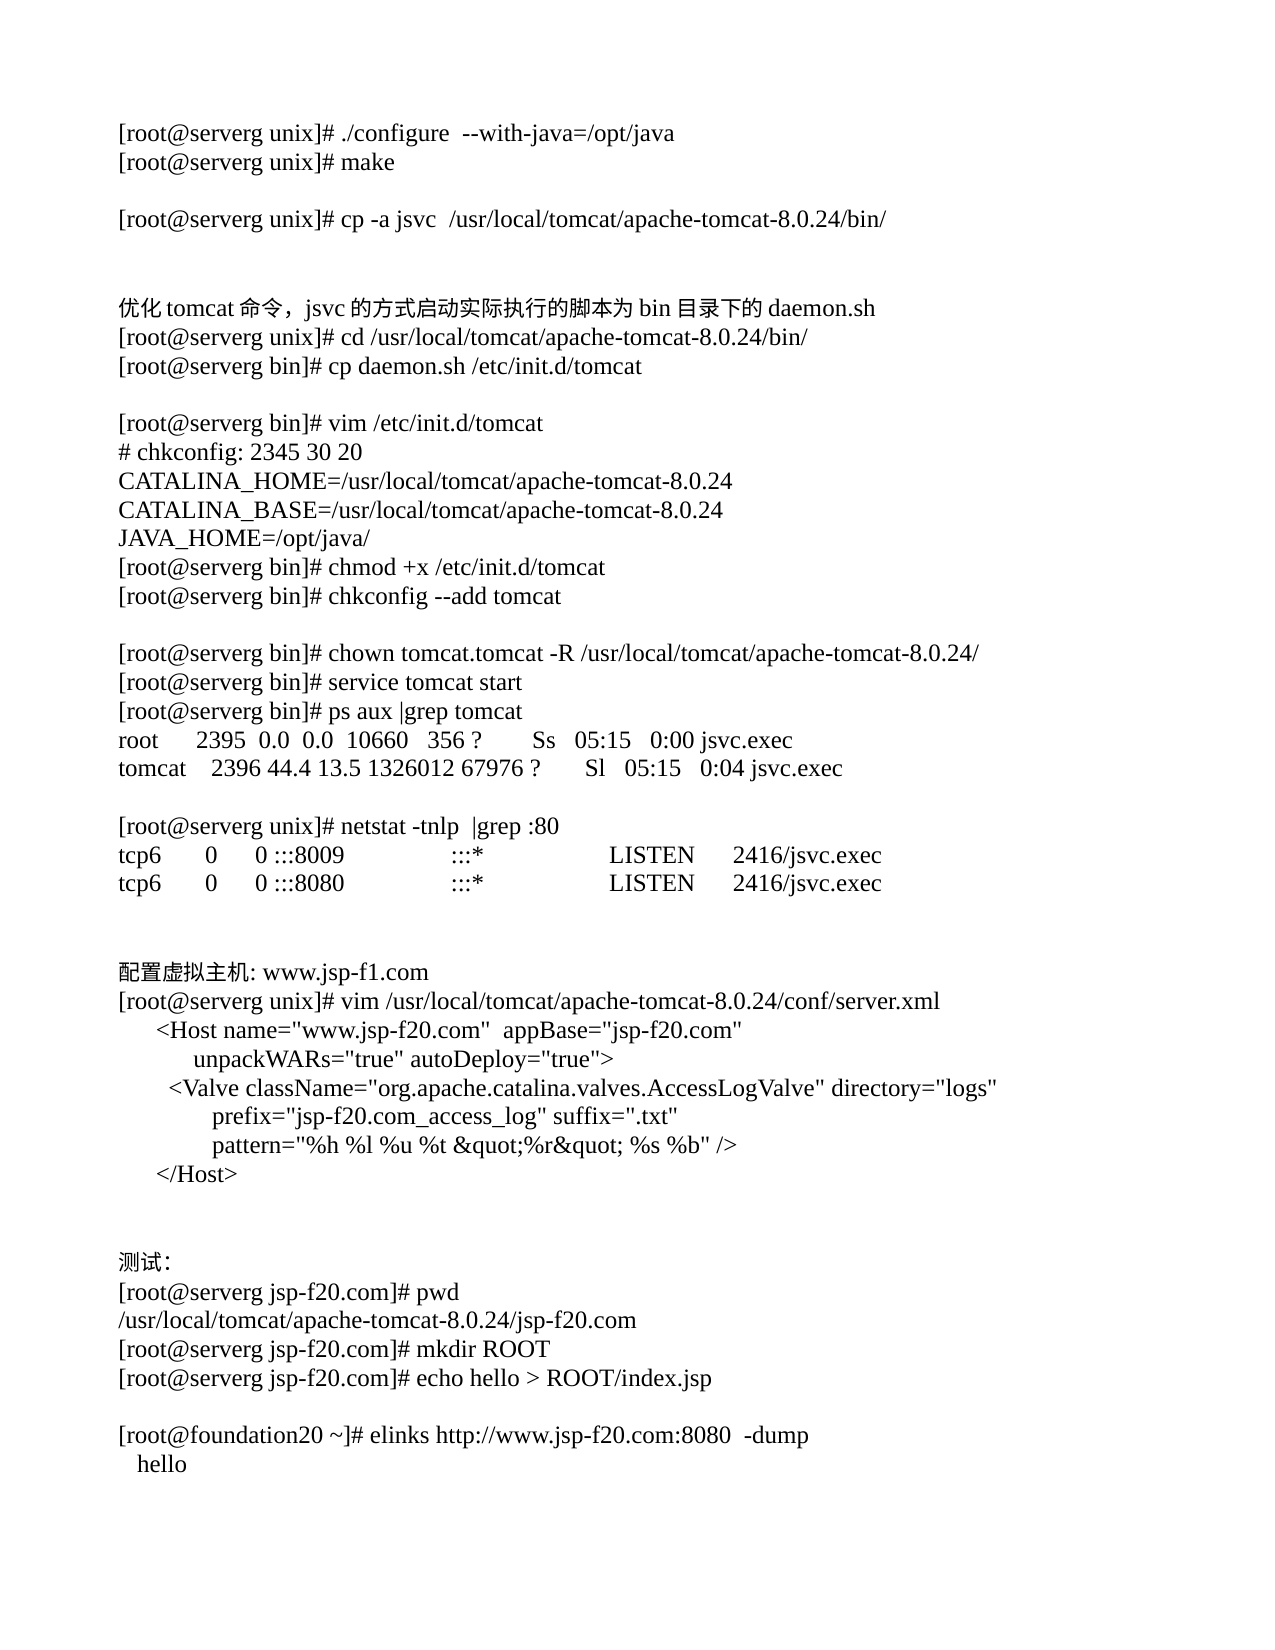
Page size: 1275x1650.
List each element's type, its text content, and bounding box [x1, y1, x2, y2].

text 测试： [118, 1245, 1157, 1277]
text root 2395 0.0 0.0 10660 356 ? Ss 05:15 0:00 jsvc.exec [118, 725, 1157, 753]
text [root@serverg jsp-f20.com]# pwd [118, 1277, 1157, 1306]
text pattern="%h %l %u %t &quot;%r&quot; %s %b" /> [118, 1130, 1157, 1159]
text [root@serverg unix]# cp -a jsvc /usr/local/tomcat/apache-tomcat-8.0.24/bin/ [118, 204, 1157, 233]
text <Valve className="org.apache.catalina.valves.AccessLogValve" directory="logs" [118, 1073, 1157, 1101]
text 优化tomcat命令，jsvc的方式启动实际执行的脚本为bin目录下的daemon.sh [118, 291, 1157, 322]
text </Host> [118, 1159, 1157, 1188]
text [root@serverg bin]# chkconfig --add tomcat [118, 581, 1157, 610]
text [root@serverg bin]# vim /etc/init.d/tomcat [118, 408, 1157, 437]
text [root@serverg unix]# netstat -tnlp |grep :80 [118, 811, 1157, 840]
text [root@serverg unix]# make [118, 147, 1157, 176]
text CATALINA_HOME=/usr/local/tomcat/apache-tomcat-8.0.24 [118, 466, 1157, 495]
text unpackWARs="true" autoDeploy="true"> [118, 1044, 1157, 1073]
text <Host name="www.jsp-f20.com" appBase="jsp-f20.com" [118, 1015, 1157, 1044]
text [root@serverg bin]# chmod +x /etc/init.d/tomcat [118, 552, 1157, 581]
text [root@serverg jsp-f20.com]# echo hello > ROOT/index.jsp [118, 1363, 1157, 1392]
text [root@serverg bin]# chown tomcat.tomcat -R /usr/local/tomcat/apache-tomcat-8.0.24/ [118, 638, 1157, 667]
text prefix="jsp-f20.com_access_log" suffix=".txt" [118, 1101, 1157, 1130]
text /usr/local/tomcat/apache-tomcat-8.0.24/jsp-f20.com [118, 1306, 1157, 1334]
text tcp6 0 0 :::8080 :::* LISTEN 2416/jsvc.exec [118, 868, 1157, 897]
text [root@serverg unix]# ./configure --with-java=/opt/java [118, 118, 1157, 147]
text [root@serverg unix]# vim /usr/local/tomcat/apache-tomcat-8.0.24/conf/server.xml [118, 986, 1157, 1015]
text [root@serverg bin]# cp daemon.sh /etc/init.d/tomcat [118, 351, 1157, 380]
text JAVA_HOME=/opt/java/ [118, 523, 1157, 552]
text [root@serverg bin]# service tomcat start [118, 667, 1157, 696]
text # chkconfig: 2345 30 20 [118, 437, 1157, 466]
text [root@foundation20 ~]# elinks http://www.jsp-f20.com:8080 -dump [118, 1421, 1157, 1449]
text [root@serverg bin]# ps aux |grep tomcat [118, 696, 1157, 725]
text tomcat 2396 44.4 13.5 1326012 67976 ? Sl 05:15 0:04 jsvc.exec [118, 753, 1157, 782]
text 配置虚拟主机: www.jsp-f1.com [118, 955, 1157, 986]
text [root@serverg unix]# cd /usr/local/tomcat/apache-tomcat-8.0.24/bin/ [118, 322, 1157, 351]
text hello [118, 1449, 1157, 1478]
text [root@serverg jsp-f20.com]# mkdir ROOT [118, 1334, 1157, 1363]
text tcp6 0 0 :::8009 :::* LISTEN 2416/jsvc.exec [118, 840, 1157, 868]
text CATALINA_BASE=/usr/local/tomcat/apache-tomcat-8.0.24 [118, 495, 1157, 523]
